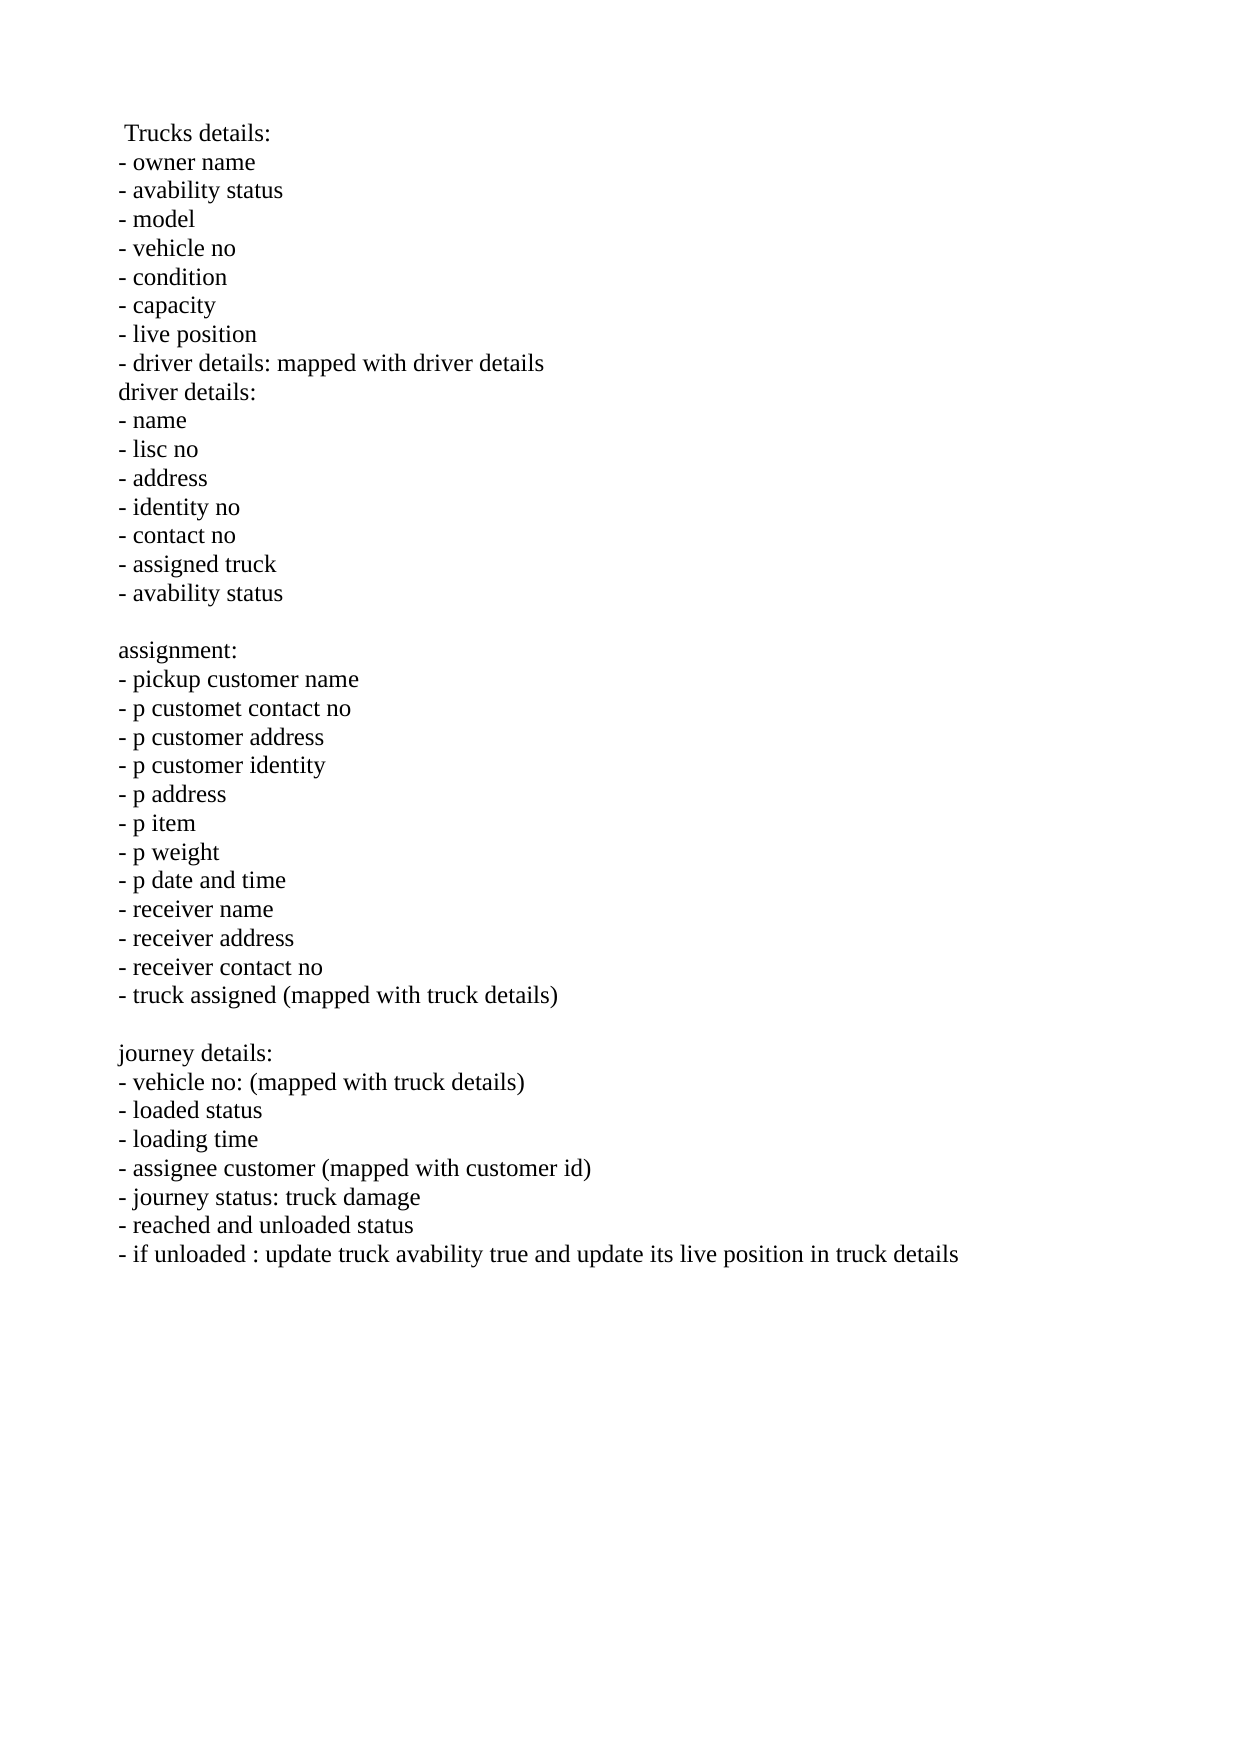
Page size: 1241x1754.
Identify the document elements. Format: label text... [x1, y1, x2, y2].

text - receiver address [118, 923, 1122, 952]
text - driver details: mapped with driver details [118, 348, 1122, 377]
text - avability status [118, 578, 1122, 607]
text - pickup customer name [118, 664, 1122, 693]
text - name [118, 406, 1122, 434]
text - p item [118, 808, 1122, 837]
text - receiver contact no [118, 952, 1122, 981]
text - live position [118, 319, 1122, 348]
text - assignee customer (mapped with customer id) [118, 1153, 1122, 1182]
text - condition [118, 262, 1122, 291]
text - address [118, 463, 1122, 492]
text - p weight [118, 837, 1122, 866]
text assignment: [118, 636, 1122, 664]
text - assigned truck [118, 549, 1122, 578]
text - journey status: truck damage [118, 1182, 1122, 1211]
text - p customer address [118, 722, 1122, 751]
text - reached and unloaded status [118, 1211, 1122, 1239]
text - avability status [118, 176, 1122, 204]
text - p date and time [118, 866, 1122, 894]
text - contact no [118, 521, 1122, 549]
text - p customet contact no [118, 693, 1122, 722]
text - owner name [118, 147, 1122, 176]
text Trucks details: [118, 118, 1122, 147]
text - loaded status [118, 1096, 1122, 1124]
text - if unloaded : update truck avability true and update its live position in truck details [118, 1239, 1122, 1268]
text - p customer identity [118, 751, 1122, 779]
text - capacity [118, 291, 1122, 319]
text - lisc no [118, 434, 1122, 463]
text - identity no [118, 492, 1122, 521]
text journey details: [118, 1038, 1122, 1067]
text - receiver name [118, 894, 1122, 923]
text driver details: [118, 377, 1122, 406]
text - p address [118, 779, 1122, 808]
text - model [118, 204, 1122, 233]
text - loading time [118, 1124, 1122, 1153]
text - vehicle no: (mapped with truck details) [118, 1067, 1122, 1096]
text - vehicle no [118, 233, 1122, 262]
text - truck assigned (mapped with truck details) [118, 981, 1122, 1009]
